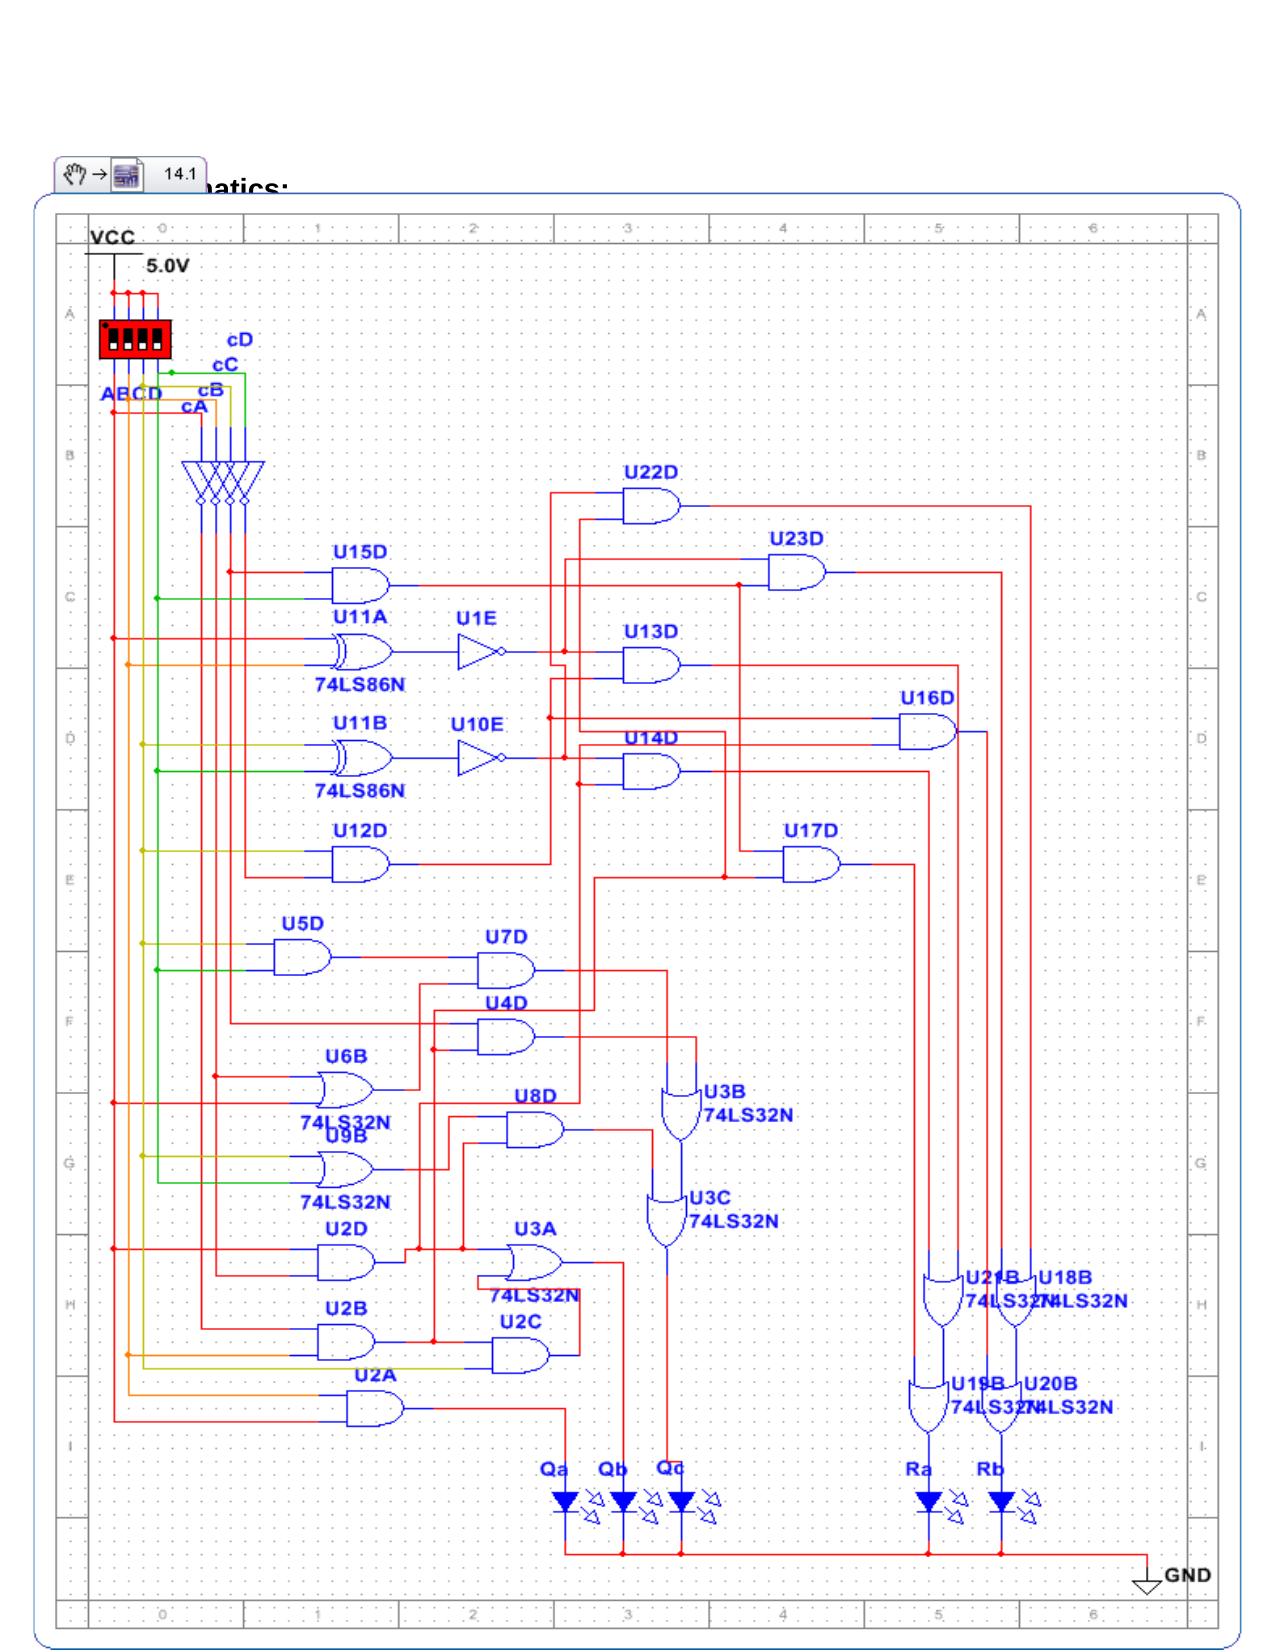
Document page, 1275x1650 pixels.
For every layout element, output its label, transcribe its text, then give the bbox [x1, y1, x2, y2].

subtitle Schematics: [208, 172, 1157, 192]
